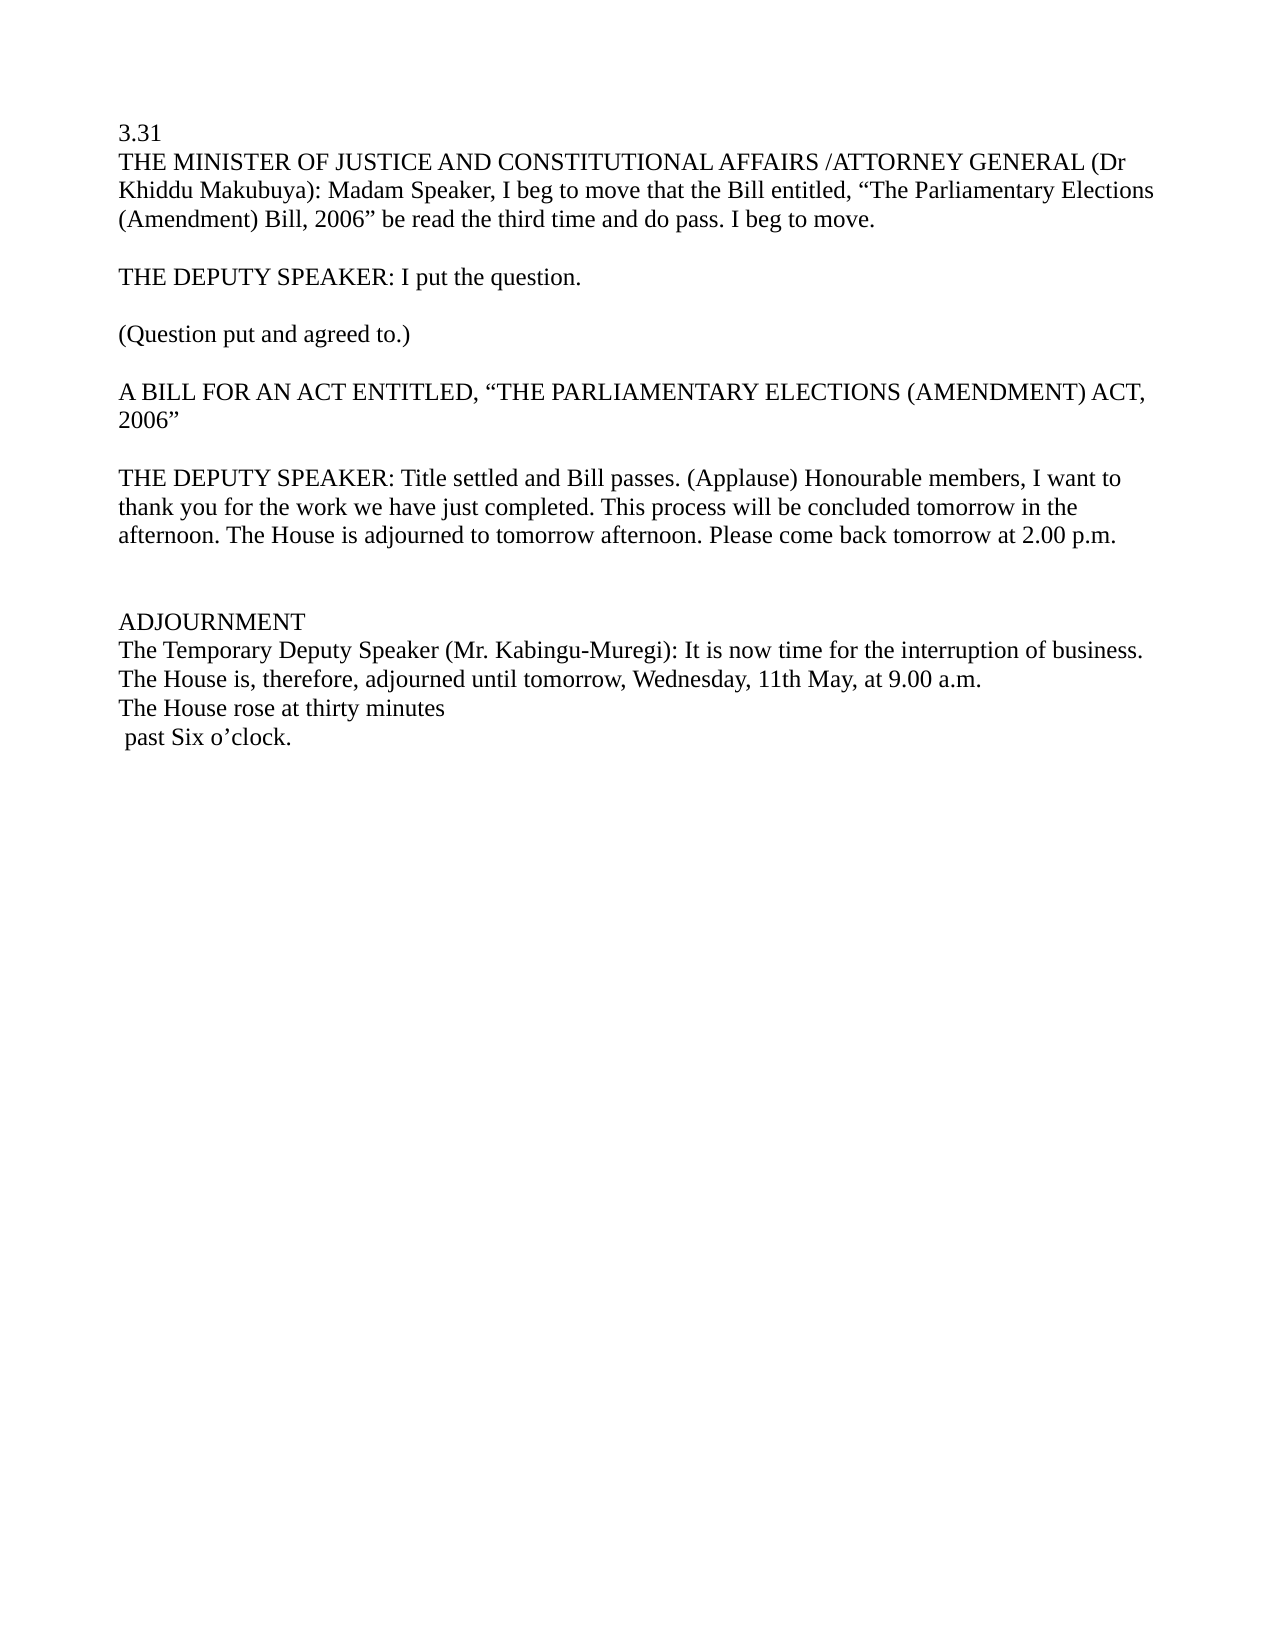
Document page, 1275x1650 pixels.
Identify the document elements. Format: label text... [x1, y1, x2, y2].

text A BILL FOR AN ACT ENTITLED, “THE PARLIAMENTARY ELECTIONS (AMENDMENT) ACT, 2006” [118, 377, 1157, 434]
text THE MINISTER OF JUSTICE AND CONSTITUTIONAL AFFAIRS /ATTORNEY GENERAL (Dr Khiddu Makubuya): Madam Speaker, I beg to move that the Bill entitled, “The Parliamentary Elections (Amendment) Bill, 2006” be read the third time and do pass. I beg to move. [118, 147, 1157, 233]
text 3.31 [118, 118, 1157, 147]
text THE DEPUTY SPEAKER: Title settled and Bill passes. (Applause) Honourable members, I want to thank you for the work we have just completed. This process will be concluded tomorrow in the afternoon. The House is adjourned to tomorrow afternoon. Please come back tomorrow at 2.00 p.m. [118, 463, 1157, 549]
text The House rose at thirty minutes [118, 693, 1157, 722]
text The Temporary Deputy Speaker (Mr. Kabingu-Muregi): It is now time for the interruption of business. The House is, therefore, adjourned until tomorrow, Wednesday, 11th May, at 9.00 a.m. [118, 636, 1157, 693]
text ADJOURNMENT [118, 607, 1157, 636]
text THE DEPUTY SPEAKER: I put the question. [118, 262, 1157, 291]
text (Question put and agreed to.) [118, 319, 1157, 348]
text past Six o’clock. [118, 722, 1157, 751]
